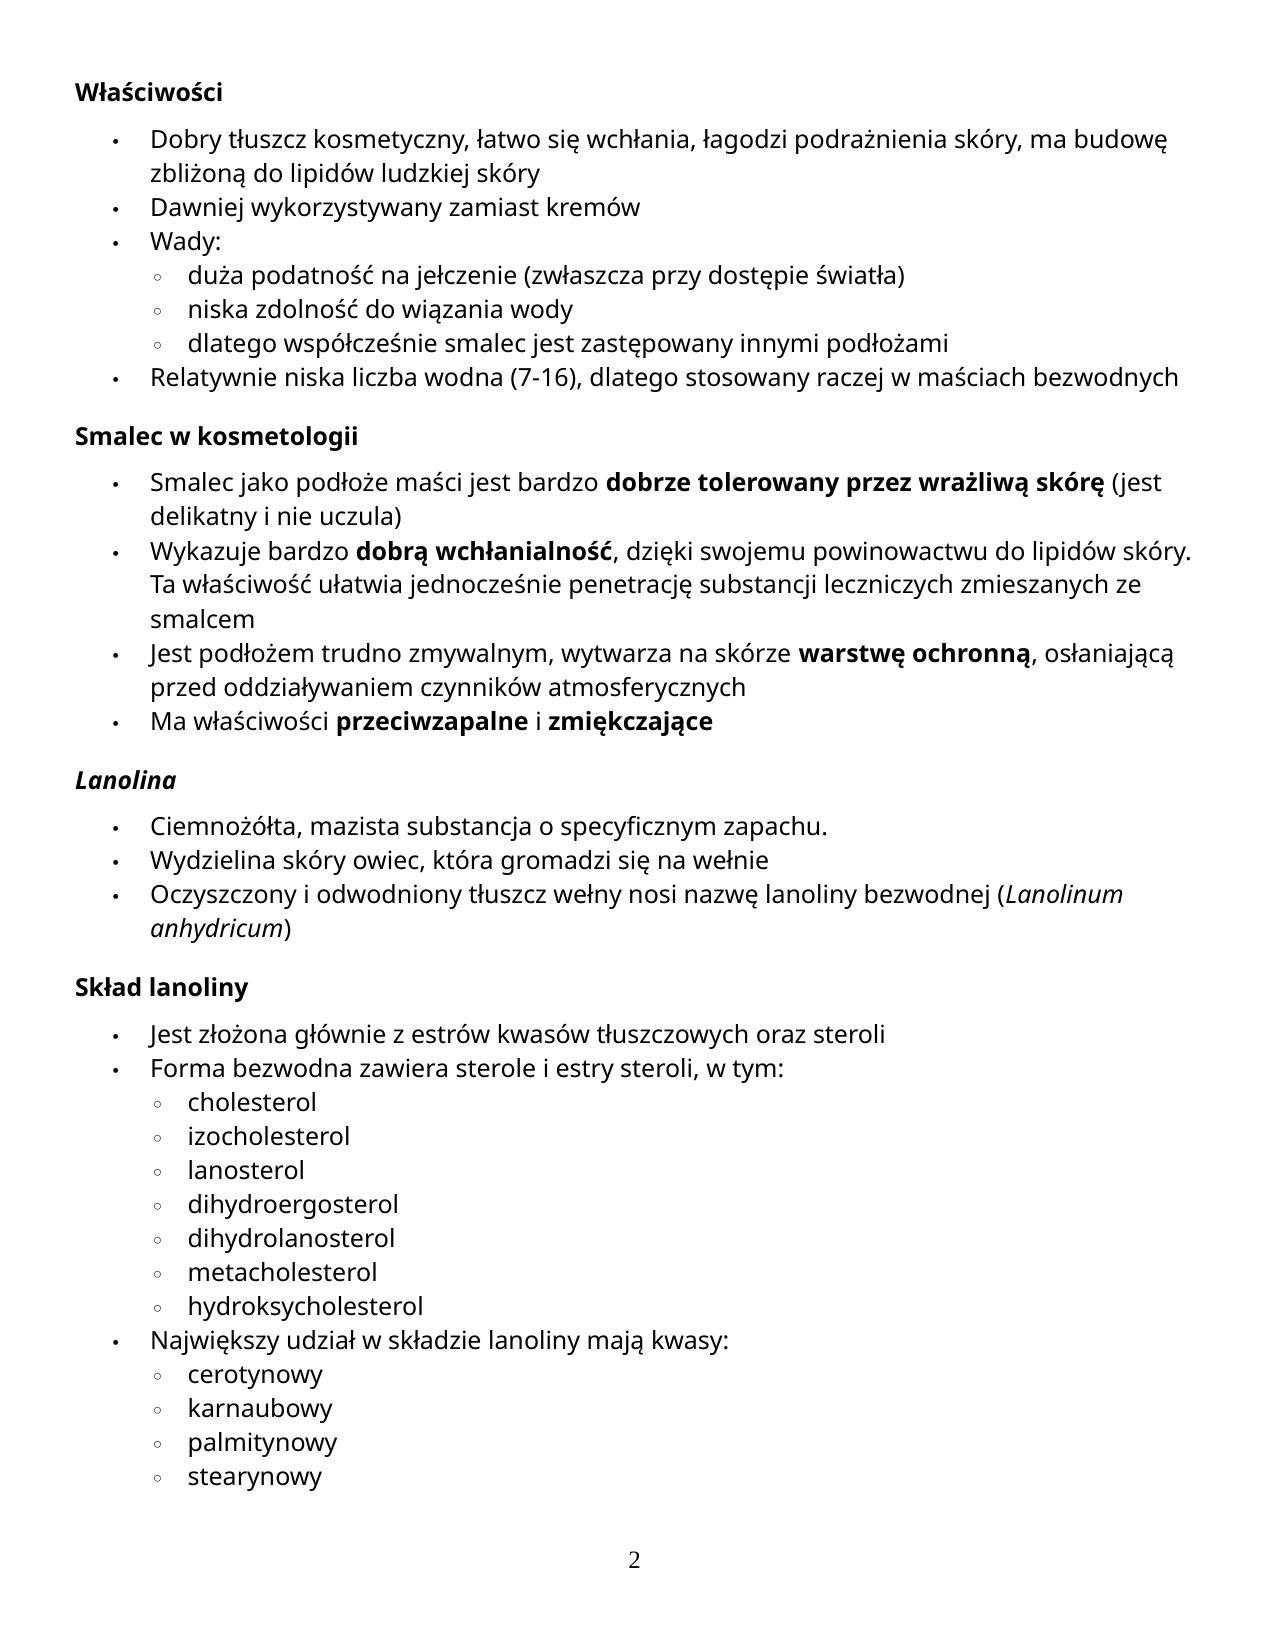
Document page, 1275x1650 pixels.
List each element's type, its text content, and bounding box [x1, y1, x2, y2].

list lanosterol [150, 1152, 1200, 1187]
list dihydrolanosterol [150, 1221, 1200, 1255]
list palmitynowy [150, 1425, 1200, 1459]
list hydroksycholesterol [150, 1289, 1200, 1323]
list Relatywnie niska liczba wodna (7-16), dlatego stosowany raczej w maściach bezwodnych [112, 360, 1200, 394]
list Jest podłożem trudno zmywalnym, wytwarza na skórze warstwę ochronną, osłaniającą przed oddziaływaniem czynników atmosferycznych [112, 635, 1200, 703]
list niska zdolność do wiązania wody [150, 292, 1200, 326]
list Największy udział w składzie lanoliny mają kwasy: [112, 1323, 1200, 1357]
list karnaubowy [150, 1391, 1200, 1425]
list Dobry tłuszcz kosmetyczny, łatwo się wchłania, łagodzi podrażnienia skóry, ma budowę zbliżoną do lipidów ludzkiej skóry [112, 121, 1200, 189]
subtitle Smalec w kosmetologii [75, 419, 1200, 452]
list izocholesterol [150, 1118, 1200, 1152]
subtitle Skład lanoliny [75, 970, 1200, 1004]
list metacholesterol [150, 1255, 1200, 1289]
list Ma właściwości przeciwzapalne i zmiękczające [112, 703, 1200, 737]
list Wykazuje bardzo dobrą wchłanialność, dzięki swojemu powinowactwu do lipidów skóry. Ta właściwość ułatwia jednocześnie penetrację substancji leczniczych zmieszanych ze smalcem [112, 533, 1200, 635]
list Smalec jako podłoże maści jest bardzo dobrze tolerowany przez wrażliwą skórę (jest delikatny i nie uczula) [112, 465, 1200, 533]
list Ciemnożółta, mazista substancja o specyficznym zapachu. [112, 809, 1200, 843]
subtitle Lanolina [75, 762, 1200, 796]
list dihydroergosterol [150, 1187, 1200, 1221]
list Dawniej wykorzystywany zamiast kremów [112, 189, 1200, 223]
list Oczyszczony i odwodniony tłuszcz wełny nosi nazwę lanoliny bezwodnej (Lanolinum anhydricum) [112, 877, 1200, 945]
subtitle Właściwości [75, 75, 1200, 109]
list cholesterol [150, 1084, 1200, 1118]
list dlatego współcześnie smalec jest zastępowany innymi podłożami [150, 326, 1200, 360]
list Jest złożona głównie z estrów kwasów tłuszczowych oraz steroli [112, 1016, 1200, 1050]
list stearynowy [150, 1459, 1200, 1493]
list Wady: [112, 223, 1200, 257]
list Forma bezwodna zawiera sterole i estry steroli, w tym: [112, 1050, 1200, 1084]
list duża podatność na jełczenie (zwłaszcza przy dostępie światła) [150, 257, 1200, 292]
list cerotynowy [150, 1357, 1200, 1391]
list Wydzielina skóry owiec, która gromadzi się na wełnie [112, 843, 1200, 877]
